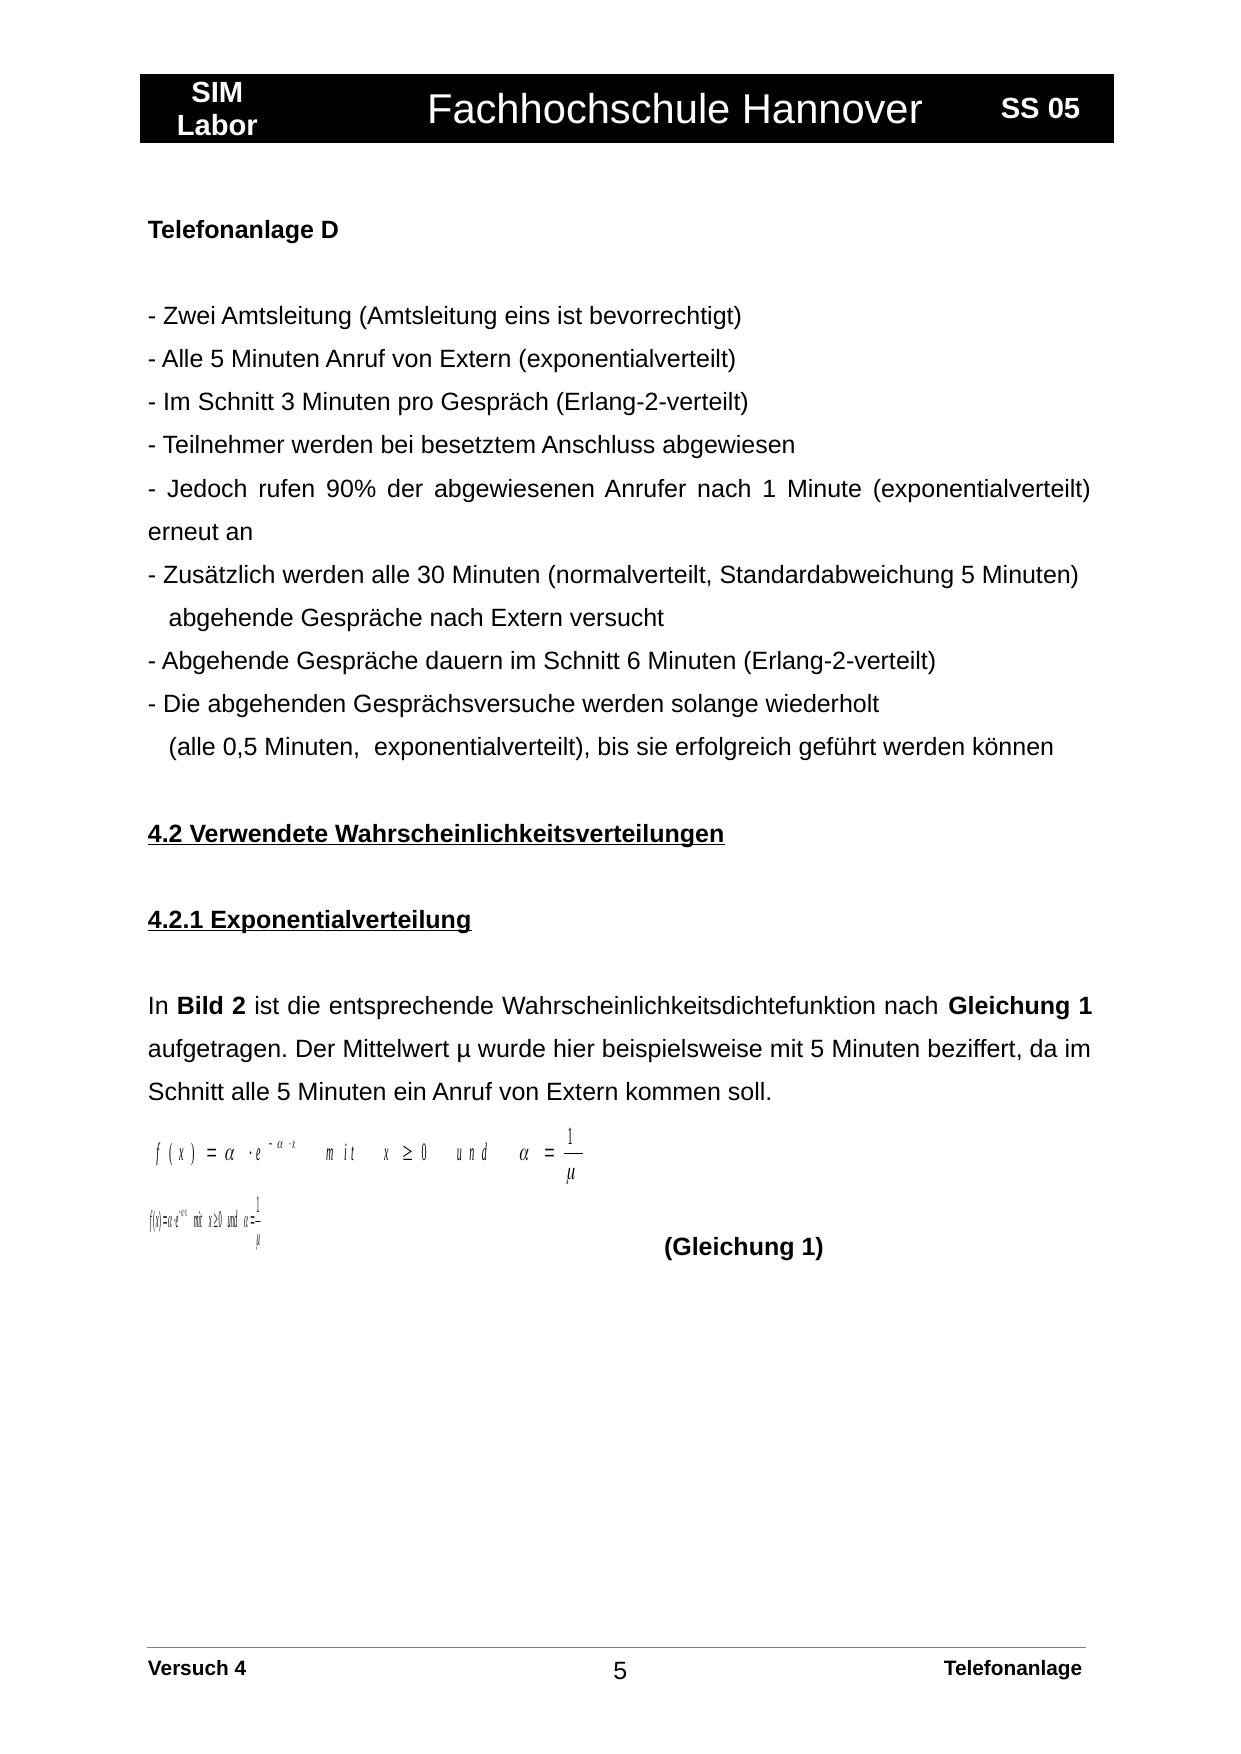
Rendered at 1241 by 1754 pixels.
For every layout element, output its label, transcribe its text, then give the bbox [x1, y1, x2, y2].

text In Bild 2 ist die entsprechende Wahrscheinlichkeitsdichtefunktion nach Gleichung 1 aufgetragen. Der Mittelwert µ wurde hier beispielsweise mit 5 Minuten beziffert, da im Schnitt alle 5 Minuten ein Anruf von Extern kommen soll. [148, 991, 1093, 1106]
text - Die abgehenden Gesprächsversuche werden solange wiederholt [148, 689, 1093, 718]
text - Teilnehmer werden bei besetztem Anschluss abgewiesen [148, 430, 1093, 459]
text (alle 0,5 Minuten, exponentialverteilt), bis sie erfolgreich geführt werden können [148, 732, 1093, 761]
text Telefonanlage D [148, 215, 1093, 243]
text - Alle 5 Minuten Anruf von Extern (exponentialverteilt) [148, 344, 1093, 373]
text - Abgehende Gespräche dauern im Schnitt 6 Minuten (Erlang-2-verteilt) [148, 646, 1093, 675]
text - Zwei Amtsleitung (Amtsleitung eins ist bevorrechtigt) [148, 301, 1093, 330]
text 4.2 Verwendete Wahrscheinlichkeitsverteilungen [148, 818, 1093, 847]
text abgehende Gespräche nach Extern versucht [148, 603, 1093, 632]
text - Zusätzlich werden alle 30 Minuten (normalverteilt, Standardabweichung 5 Minuten) [148, 560, 1093, 588]
text - Im Schnitt 3 Minuten pro Gespräch (Erlang-2-verteilt) [148, 387, 1093, 416]
text - Jedoch rufen 90% der abgewiesenen Anrufer nach 1 Minute (exponentialverteilt) erneut an [148, 473, 1093, 545]
text 4.2.1 Exponentialverteilung [148, 905, 1093, 933]
text (Gleichung 1) [664, 1232, 1093, 1261]
